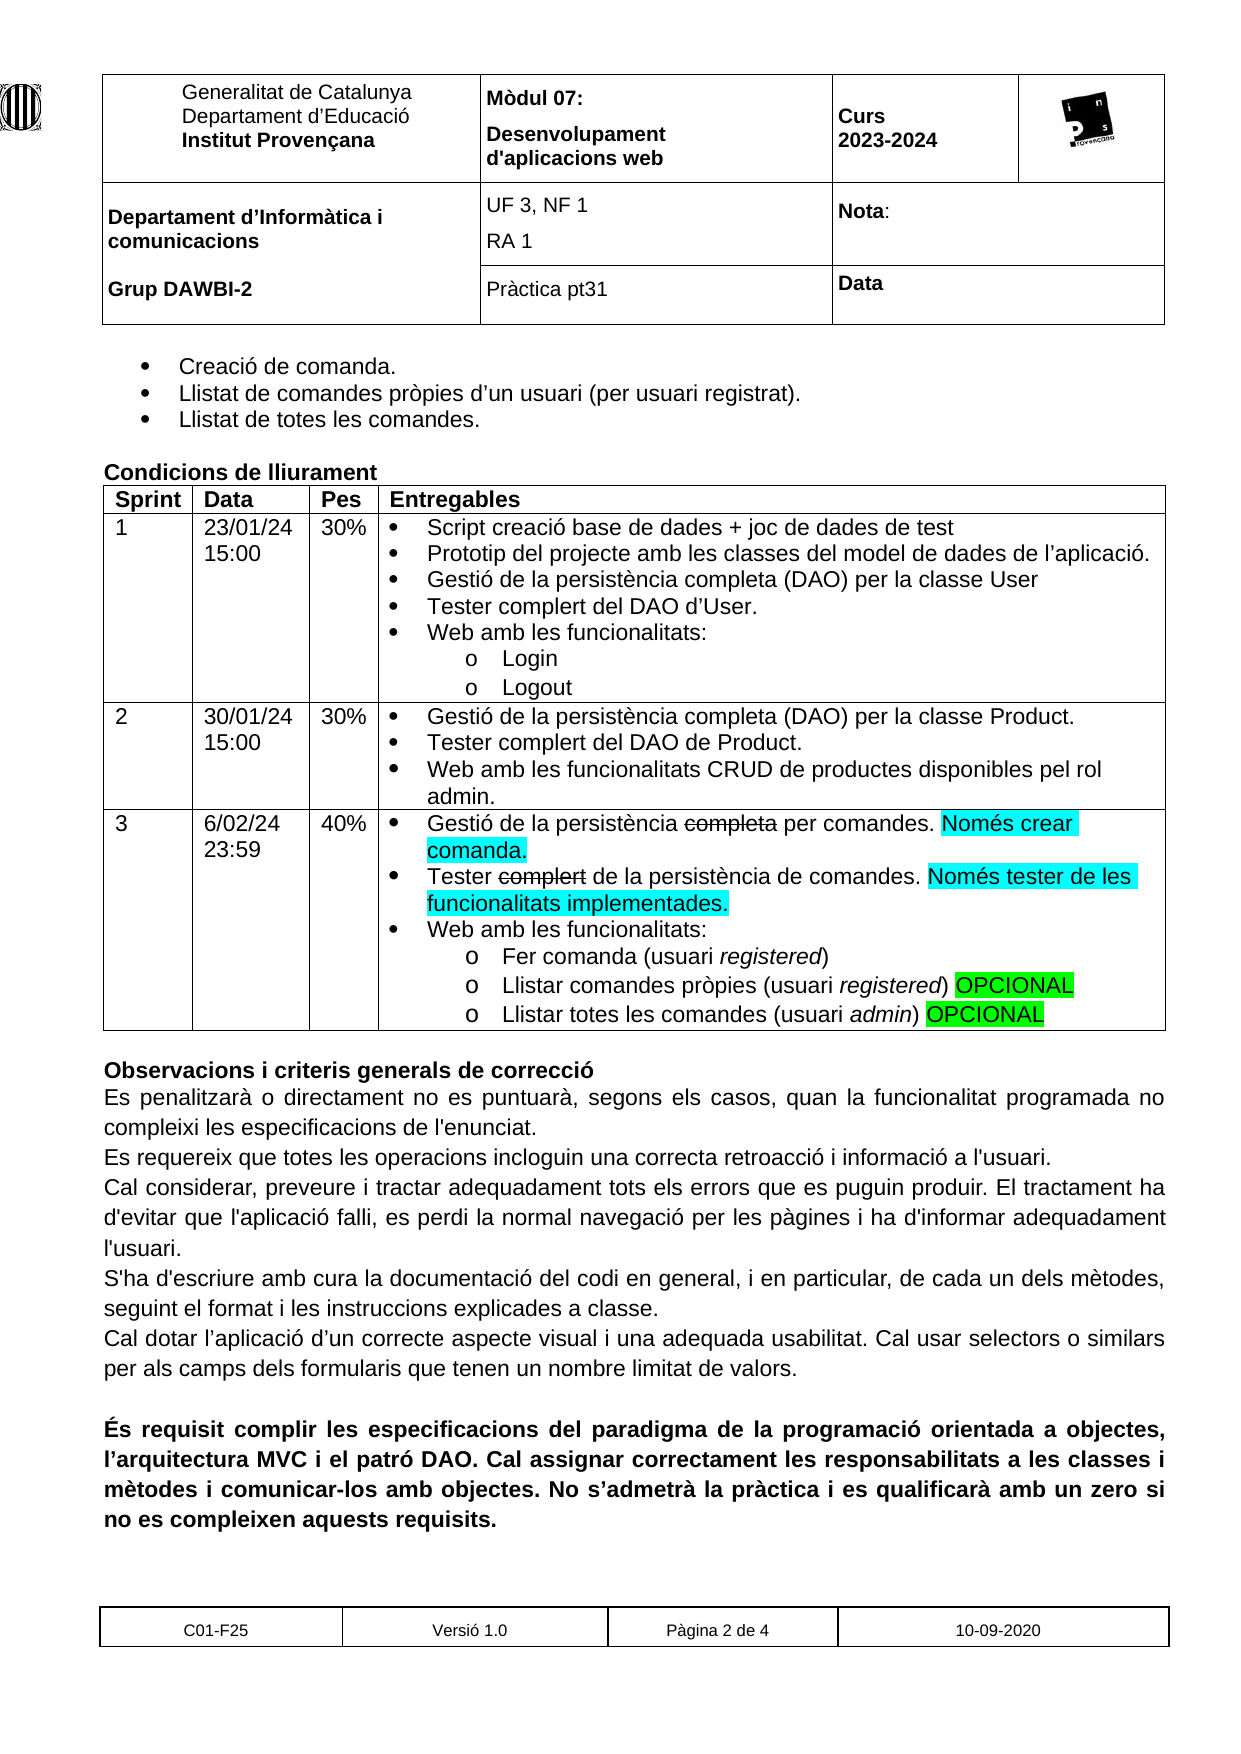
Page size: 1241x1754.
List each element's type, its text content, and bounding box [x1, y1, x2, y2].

table_header Entregables [379, 486, 1165, 512]
text Es requereix que totes les operacions incloguin una correcta retroacció i informació a l'usuari. [103, 1144, 1167, 1170]
table_header Sprint [104, 486, 192, 512]
table_header Pes [310, 486, 378, 512]
text Es penalitzarà o directament no es puntuarà, segons els casos, quan la funcionalitat programada no compleixi les especificacions de l'enunciat. [103, 1083, 1167, 1140]
table_cell 30% [310, 514, 378, 702]
table_cell Gestió de la persistència completa (DAO) per la classe Product. Tester complert del DAO de Product. Web amb les funcionalitats CRUD de productes disponibles pel rol admin. [379, 703, 1165, 809]
table_cell 2 [104, 703, 192, 809]
text Observacions i criteris generals de correcció [103, 1057, 1167, 1083]
table_cell 23/01/24 15:00 [193, 514, 309, 702]
table_cell 40% [310, 810, 378, 1030]
table_cell 30/01/24 15:00 [193, 703, 309, 809]
table_header Data [193, 486, 309, 512]
table_cell 1 [104, 514, 192, 702]
list Llistat de comandes pròpies d’un usuari (per usuari registrat). [141, 380, 1167, 406]
table_cell Gestió de la persistència completa per comandes. Només crear comanda. Tester complert de la persistència de comandes. Només tester de les funcionalitats implementades. Web amb les funcionalitats: Fer comanda (usuari registered) Llistar comandes pròpies (usuari registered) OPCIONAL Llistar totes les comandes (usuari admin) OPCIONAL [379, 810, 1165, 1030]
table_cell 30% [310, 703, 378, 809]
text Cal dotar l’aplicació d’un correcte aspecte visual i una adequada usabilitat. Cal usar selectors o similars per als camps dels formularis que tenen un nombre limitat de valors. [103, 1325, 1167, 1382]
text Condicions de lliurament [103, 459, 1167, 485]
text Cal considerar, preveure i tractar adequadament tots els errors que es puguin produir. El tractament ha d'evitar que l'aplicació falli, es perdi la normal navegació per les pàgines i ha d'informar adequadament l'usuari. [103, 1174, 1167, 1261]
list Llistat de totes les comandes. [141, 406, 1167, 432]
text És requisit complir les especificacions del paradigma de la programació orientada a objectes, l’arquitectura MVC i el patró DAO. Cal assignar correctament les responsabilitats a les classes i mètodes i comunicar-los amb objectes. No s’admetrà la pràctica i es qualificarà amb un zero si no es compleixen aquests requisits. [103, 1416, 1167, 1533]
table_cell 6/02/24 23:59 [193, 810, 309, 1030]
picture [1045, 91, 1130, 147]
list Creació de comanda. [141, 353, 1167, 380]
table_cell Script creació base de dades + joc de dades de test Prototip del projecte amb les classes del model de dades de l’aplicació. Gestió de la persistència completa (DAO) per la classe User Tester complert del DAO d’User. Web amb les funcionalitats: Login Logout [379, 514, 1165, 702]
text S'ha d'escriure amb cura la documentació del codi en general, i en particular, de cada un dels mètodes, seguint el format i les instruccions explicades a classe. [103, 1265, 1167, 1321]
table_cell 3 [104, 810, 192, 1030]
picture [0, 84, 42, 131]
